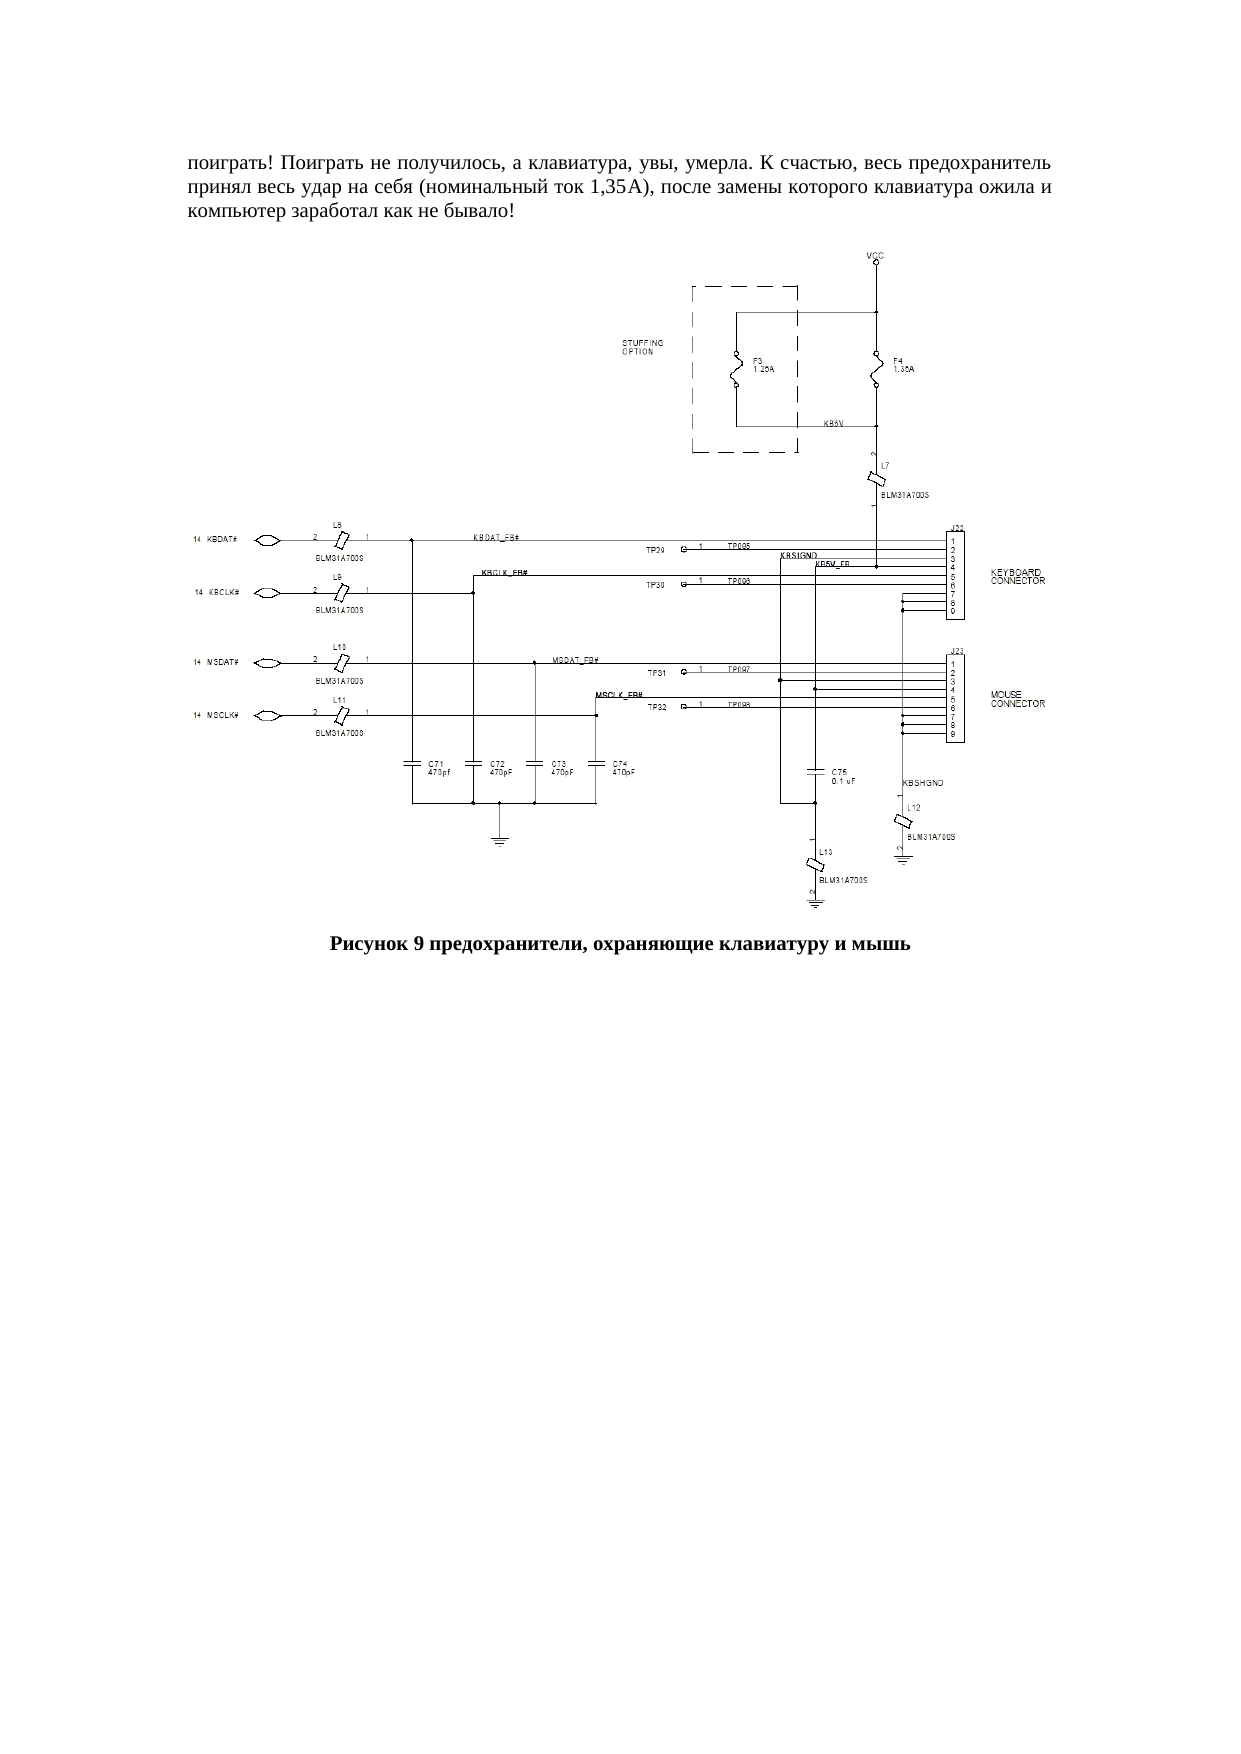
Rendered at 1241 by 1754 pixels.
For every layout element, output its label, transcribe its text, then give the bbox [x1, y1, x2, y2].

text поиграть! Поиграть не получилось, а клавиатура, увы, умерла. К счастью, весь предохранитель принял весь удар на себя (номинальный ток 1,35A), после замены которого клавиатура ожила и компьютер заработал как не бывало! [187, 150, 1053, 222]
picture [187, 246, 1053, 919]
text Рисунок 9 предохранители, охраняющие клавиатуру и мышь [187, 931, 1053, 955]
